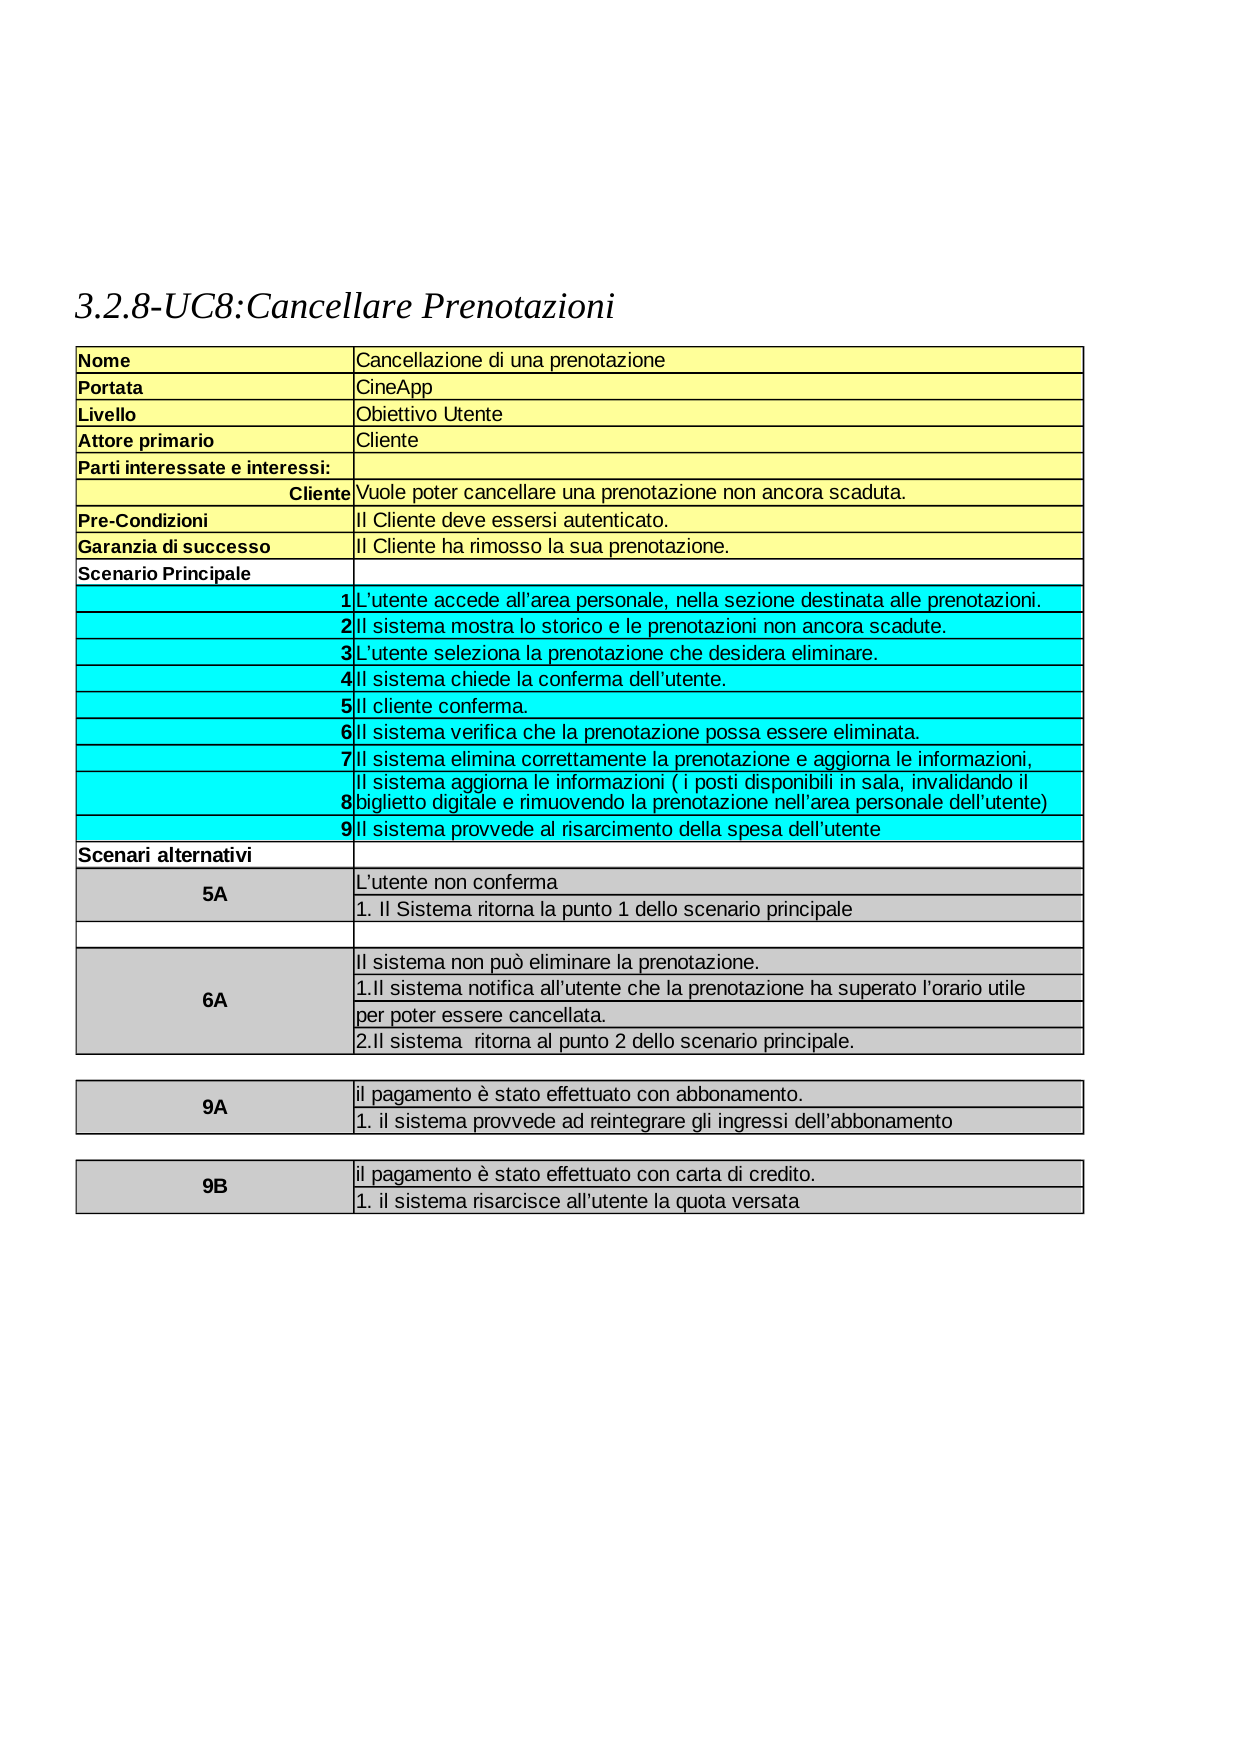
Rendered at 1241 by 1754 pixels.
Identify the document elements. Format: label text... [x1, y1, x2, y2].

text 3.2.8-UC8:Cancellare Prenotazioni [75, 283, 1165, 326]
